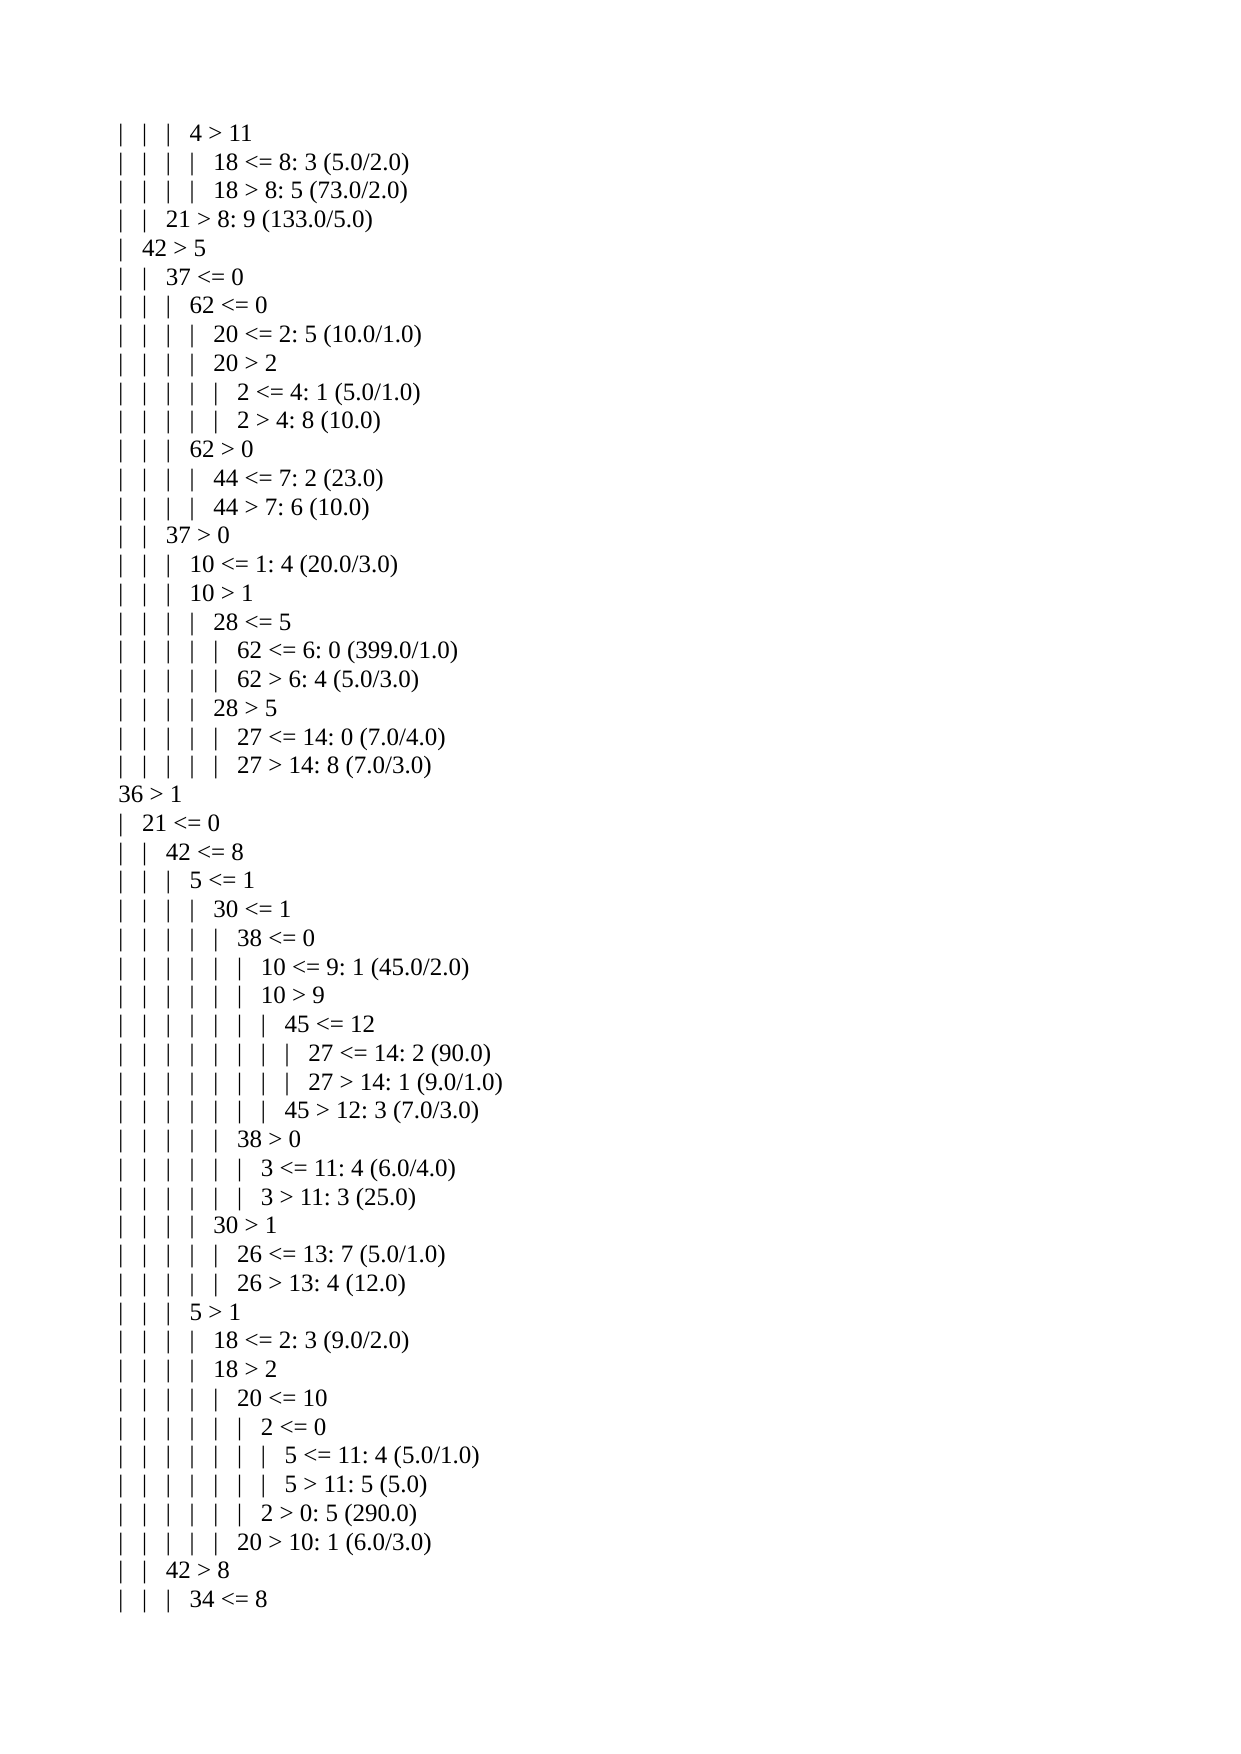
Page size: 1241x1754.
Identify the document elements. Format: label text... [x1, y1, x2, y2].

text | | | | | 2 <= 4: 1 (5.0/1.0) [118, 377, 1122, 406]
text | | | | | 2 > 4: 8 (10.0) [118, 406, 1122, 434]
text | 42 > 5 [118, 233, 1122, 262]
text | | | | | 27 <= 14: 0 (7.0/4.0) [118, 722, 1122, 751]
text | | 21 > 8: 9 (133.0/5.0) [118, 204, 1122, 233]
text | | | | | | 10 > 9 [118, 981, 1122, 1009]
text | | 37 > 0 [118, 521, 1122, 549]
text | | | | | 26 <= 13: 7 (5.0/1.0) [118, 1239, 1122, 1268]
text | | | | | 38 <= 0 [118, 923, 1122, 952]
text | | 42 > 8 [118, 1556, 1122, 1584]
text | | | | | | 2 > 0: 5 (290.0) [118, 1498, 1122, 1527]
text | | | | 28 <= 5 [118, 607, 1122, 636]
text | 21 <= 0 [118, 808, 1122, 837]
text | | | | | | | 45 > 12: 3 (7.0/3.0) [118, 1096, 1122, 1124]
text | | | | | 62 <= 6: 0 (399.0/1.0) [118, 636, 1122, 664]
text | | | | 20 <= 2: 5 (10.0/1.0) [118, 319, 1122, 348]
text | | 37 <= 0 [118, 262, 1122, 291]
text | | | | | | 3 <= 11: 4 (6.0/4.0) [118, 1153, 1122, 1182]
text 36 > 1 [118, 779, 1122, 808]
text | | | | | | | | 27 <= 14: 2 (90.0) [118, 1038, 1122, 1067]
text | | | | | | | 5 <= 11: 4 (5.0/1.0) [118, 1441, 1122, 1469]
text | | | 34 <= 8 [118, 1584, 1122, 1613]
text | | | | | | 10 <= 9: 1 (45.0/2.0) [118, 952, 1122, 981]
text | | | | 18 > 8: 5 (73.0/2.0) [118, 176, 1122, 204]
text | | | | | | | | 27 > 14: 1 (9.0/1.0) [118, 1067, 1122, 1096]
text | | | 10 > 1 [118, 578, 1122, 607]
text | | 42 <= 8 [118, 837, 1122, 866]
text | | | | | | 2 <= 0 [118, 1412, 1122, 1441]
text | | | 4 > 11 [118, 118, 1122, 147]
text | | | | 30 > 1 [118, 1211, 1122, 1239]
text | | | 62 <= 0 [118, 291, 1122, 319]
text | | | | 28 > 5 [118, 693, 1122, 722]
text | | | 5 <= 1 [118, 866, 1122, 894]
text | | | | 44 <= 7: 2 (23.0) [118, 463, 1122, 492]
text | | | | | | | 5 > 11: 5 (5.0) [118, 1469, 1122, 1498]
text | | | | 18 > 2 [118, 1354, 1122, 1383]
text | | | 10 <= 1: 4 (20.0/3.0) [118, 549, 1122, 578]
text | | | | | 26 > 13: 4 (12.0) [118, 1268, 1122, 1297]
text | | | | | | | 45 <= 12 [118, 1009, 1122, 1038]
text | | | | 44 > 7: 6 (10.0) [118, 492, 1122, 521]
text | | | | | 38 > 0 [118, 1124, 1122, 1153]
text | | | | | | 3 > 11: 3 (25.0) [118, 1182, 1122, 1211]
text | | | | | 20 <= 10 [118, 1383, 1122, 1412]
text | | | | | 62 > 6: 4 (5.0/3.0) [118, 664, 1122, 693]
text | | | | 18 <= 8: 3 (5.0/2.0) [118, 147, 1122, 176]
text | | | | 18 <= 2: 3 (9.0/2.0) [118, 1326, 1122, 1354]
text | | | | 20 > 2 [118, 348, 1122, 377]
text | | | | 30 <= 1 [118, 894, 1122, 923]
text | | | 5 > 1 [118, 1297, 1122, 1326]
text | | | 62 > 0 [118, 434, 1122, 463]
text | | | | | 20 > 10: 1 (6.0/3.0) [118, 1527, 1122, 1556]
text | | | | | 27 > 14: 8 (7.0/3.0) [118, 751, 1122, 779]
